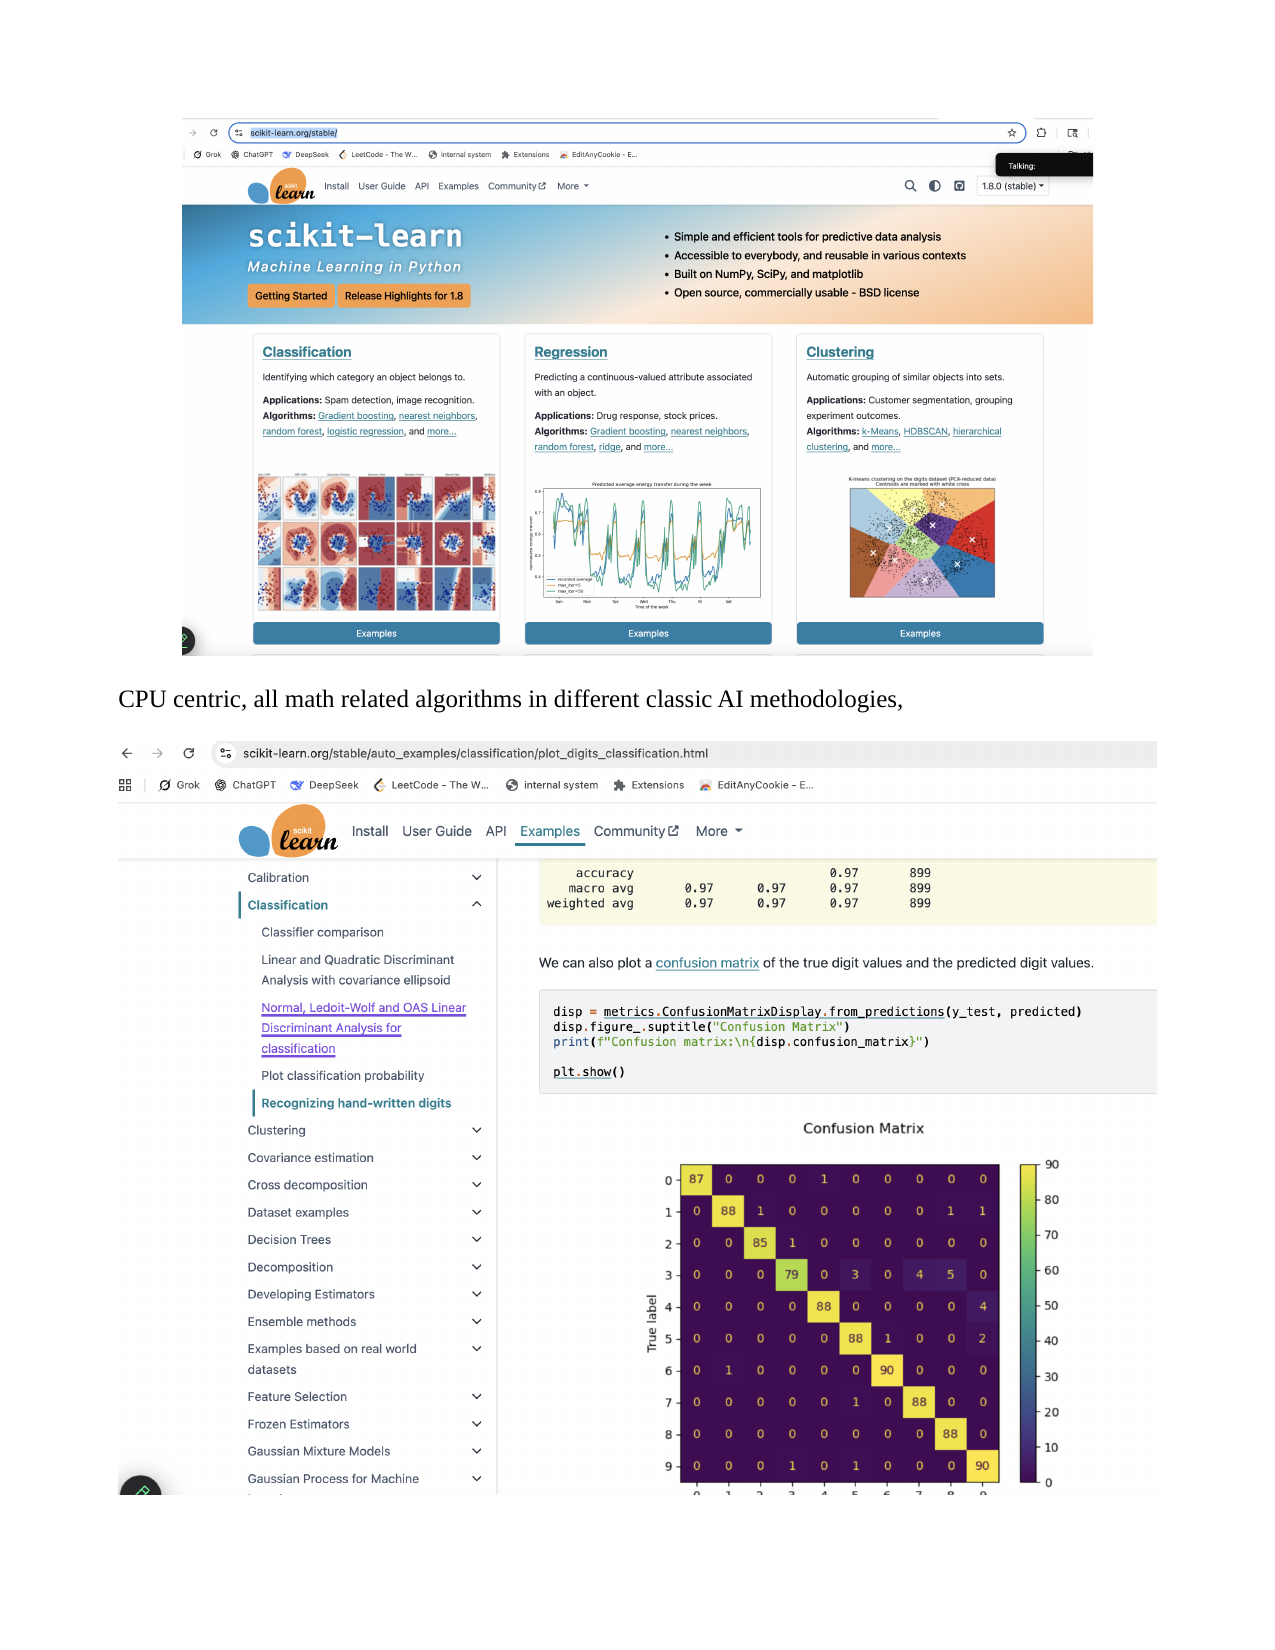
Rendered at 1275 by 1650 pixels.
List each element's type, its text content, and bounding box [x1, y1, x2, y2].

picture [182, 118, 1094, 656]
text CPU centric, all math related algorithms in different classic AI methodologies, [118, 684, 1157, 713]
picture [118, 741, 1157, 1495]
